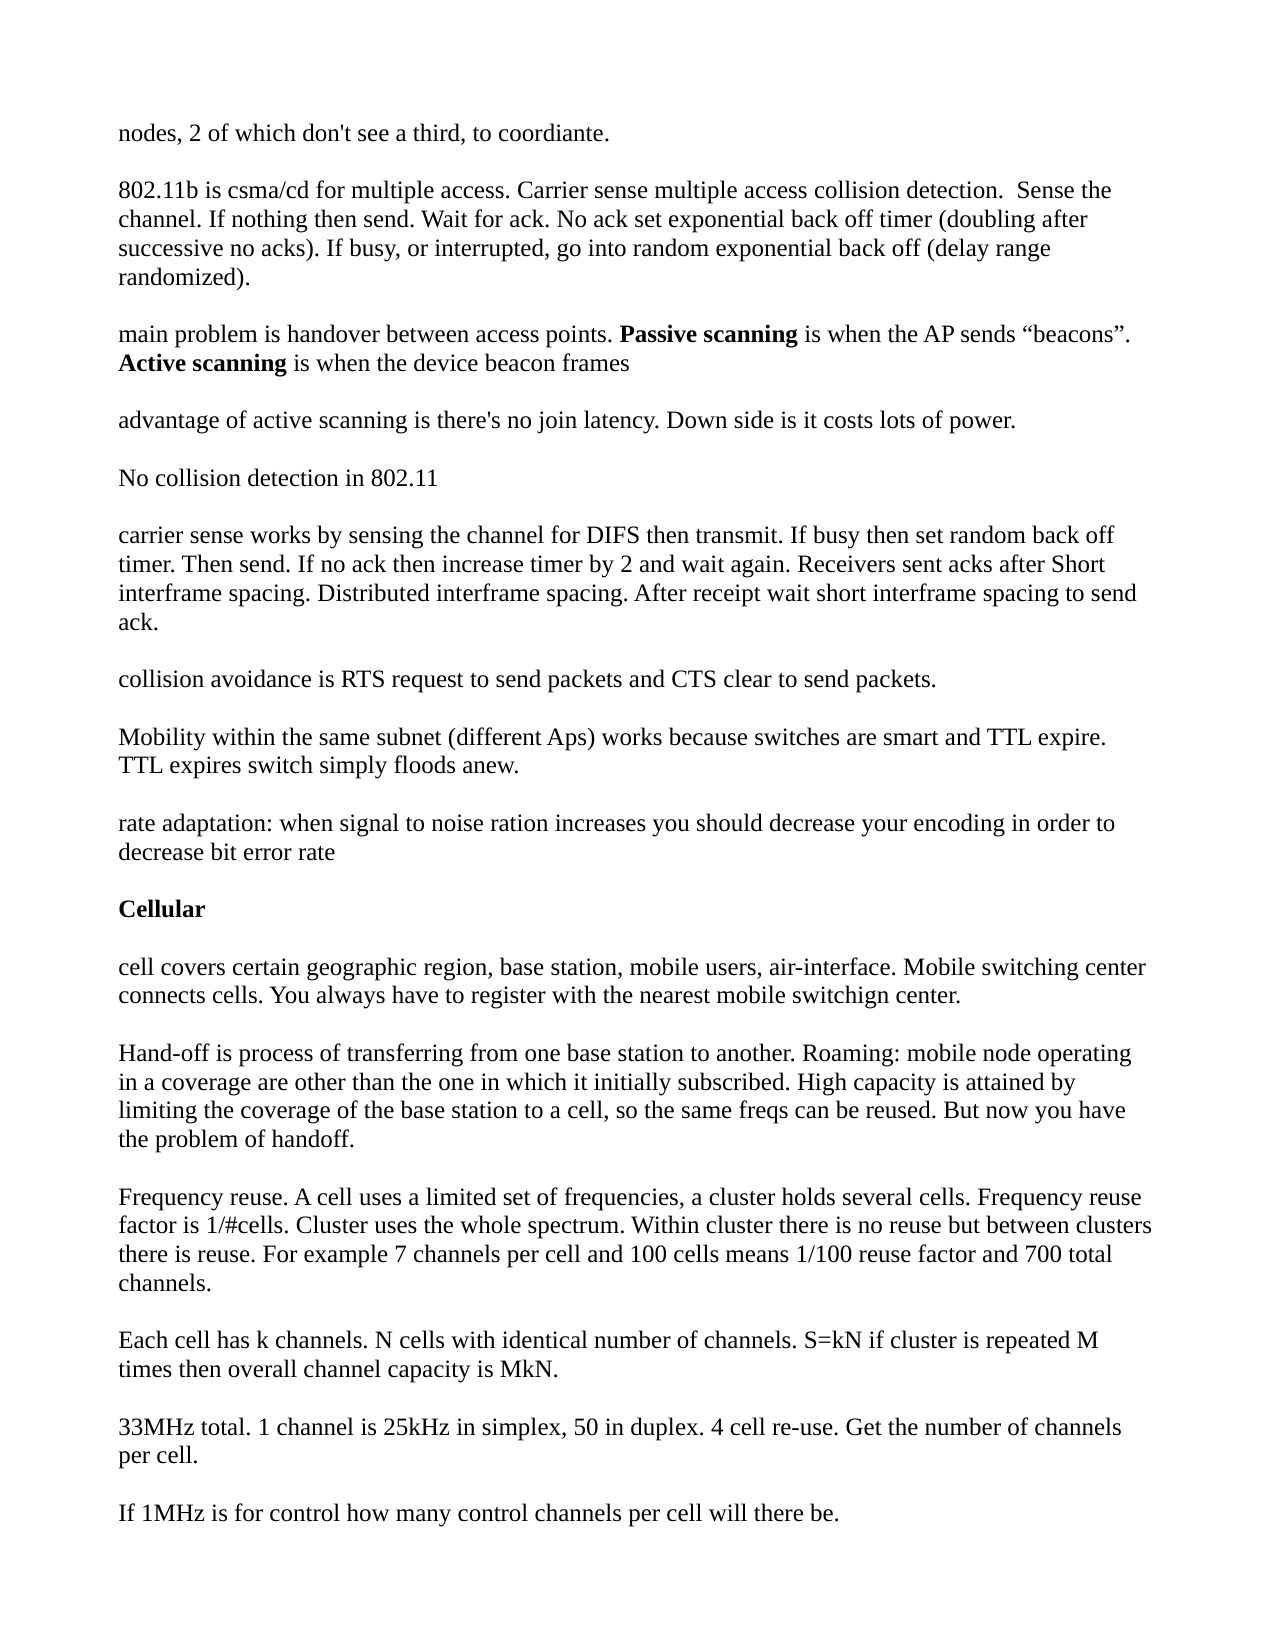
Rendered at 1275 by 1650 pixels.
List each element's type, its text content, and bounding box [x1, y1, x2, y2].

text Cellular [118, 894, 1157, 923]
text collision avoidance is RTS request to send packets and CTS clear to send packets. [118, 664, 1157, 693]
text No collision detection in 802.11 [118, 463, 1157, 492]
text Each cell has k channels. N cells with identical number of channels. S=kN if cluster is repeated M times then overall channel capacity is MkN. [118, 1326, 1157, 1383]
text If 1MHz is for control how many control channels per cell will there be. [118, 1498, 1157, 1527]
text Frequency reuse. A cell uses a limited set of frequencies, a cluster holds several cells. Frequency reuse factor is 1/#cells. Cluster uses the whole spectrum. Within cluster there is no reuse but between clusters there is reuse. For example 7 channels per cell and 100 cells means 1/100 reuse factor and 700 total channels. [118, 1182, 1157, 1297]
text carrier sense works by sensing the channel for DIFS then transmit. If busy then set random back off timer. Then send. If no ack then increase timer by 2 and wait again. Receivers sent acks after Short interframe spacing. Distributed interframe spacing. After receipt wait short interframe spacing to send ack. [118, 521, 1157, 636]
text advantage of active scanning is there's no join latency. Down side is it costs lots of power. [118, 406, 1157, 434]
text Mobility within the same subnet (different Aps) works because switches are smart and TTL expire. TTL expires switch simply floods anew. [118, 722, 1157, 779]
text 33MHz total. 1 channel is 25kHz in simplex, 50 in duplex. 4 cell re-use. Get the number of channels per cell. [118, 1412, 1157, 1469]
text main problem is handover between access points. Passive scanning is when the AP sends “beacons”. Active scanning is when the device beacon frames [118, 319, 1157, 377]
text Hand-off is process of transferring from one base station to another. Roaming: mobile node operating in a coverage are other than the one in which it initially subscribed. High capacity is attained by limiting the coverage of the base station to a cell, so the same freqs can be reused. But now you have the problem of handoff. [118, 1038, 1157, 1153]
text rate adaptation: when signal to noise ration increases you should decrease your encoding in order to decrease bit error rate [118, 808, 1157, 866]
text nodes, 2 of which don't see a third, to coordiante. [118, 118, 1157, 147]
text 802.11b is csma/cd for multiple access. Carrier sense multiple access collision detection. Sense the channel. If nothing then send. Wait for ack. No ack set exponential back off timer (doubling after successive no acks). If busy, or interrupted, go into random exponential back off (delay range randomized). [118, 176, 1157, 291]
text cell covers certain geographic region, base station, mobile users, air-interface. Mobile switching center connects cells. You always have to register with the nearest mobile switchign center. [118, 952, 1157, 1009]
